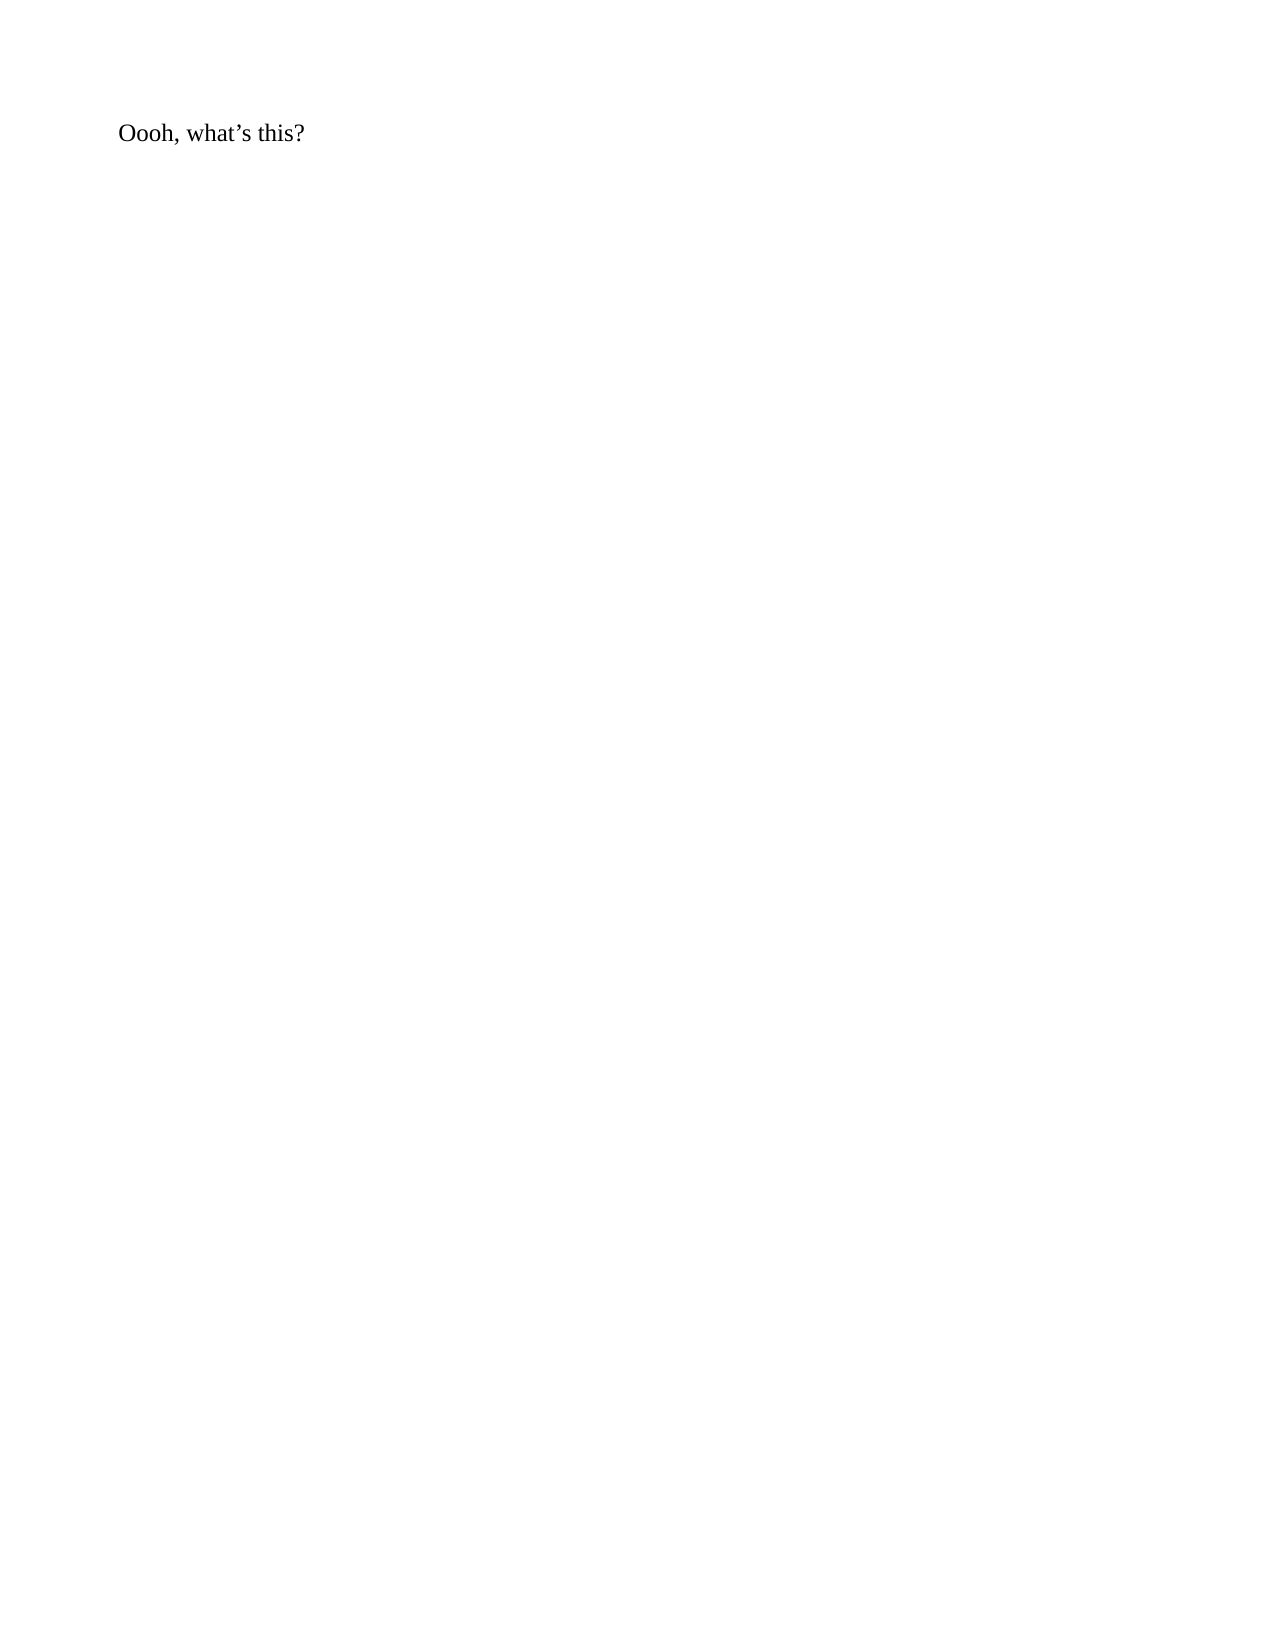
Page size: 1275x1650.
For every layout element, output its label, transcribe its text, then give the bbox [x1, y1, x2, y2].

text Oooh, what’s this? [118, 118, 1157, 147]
